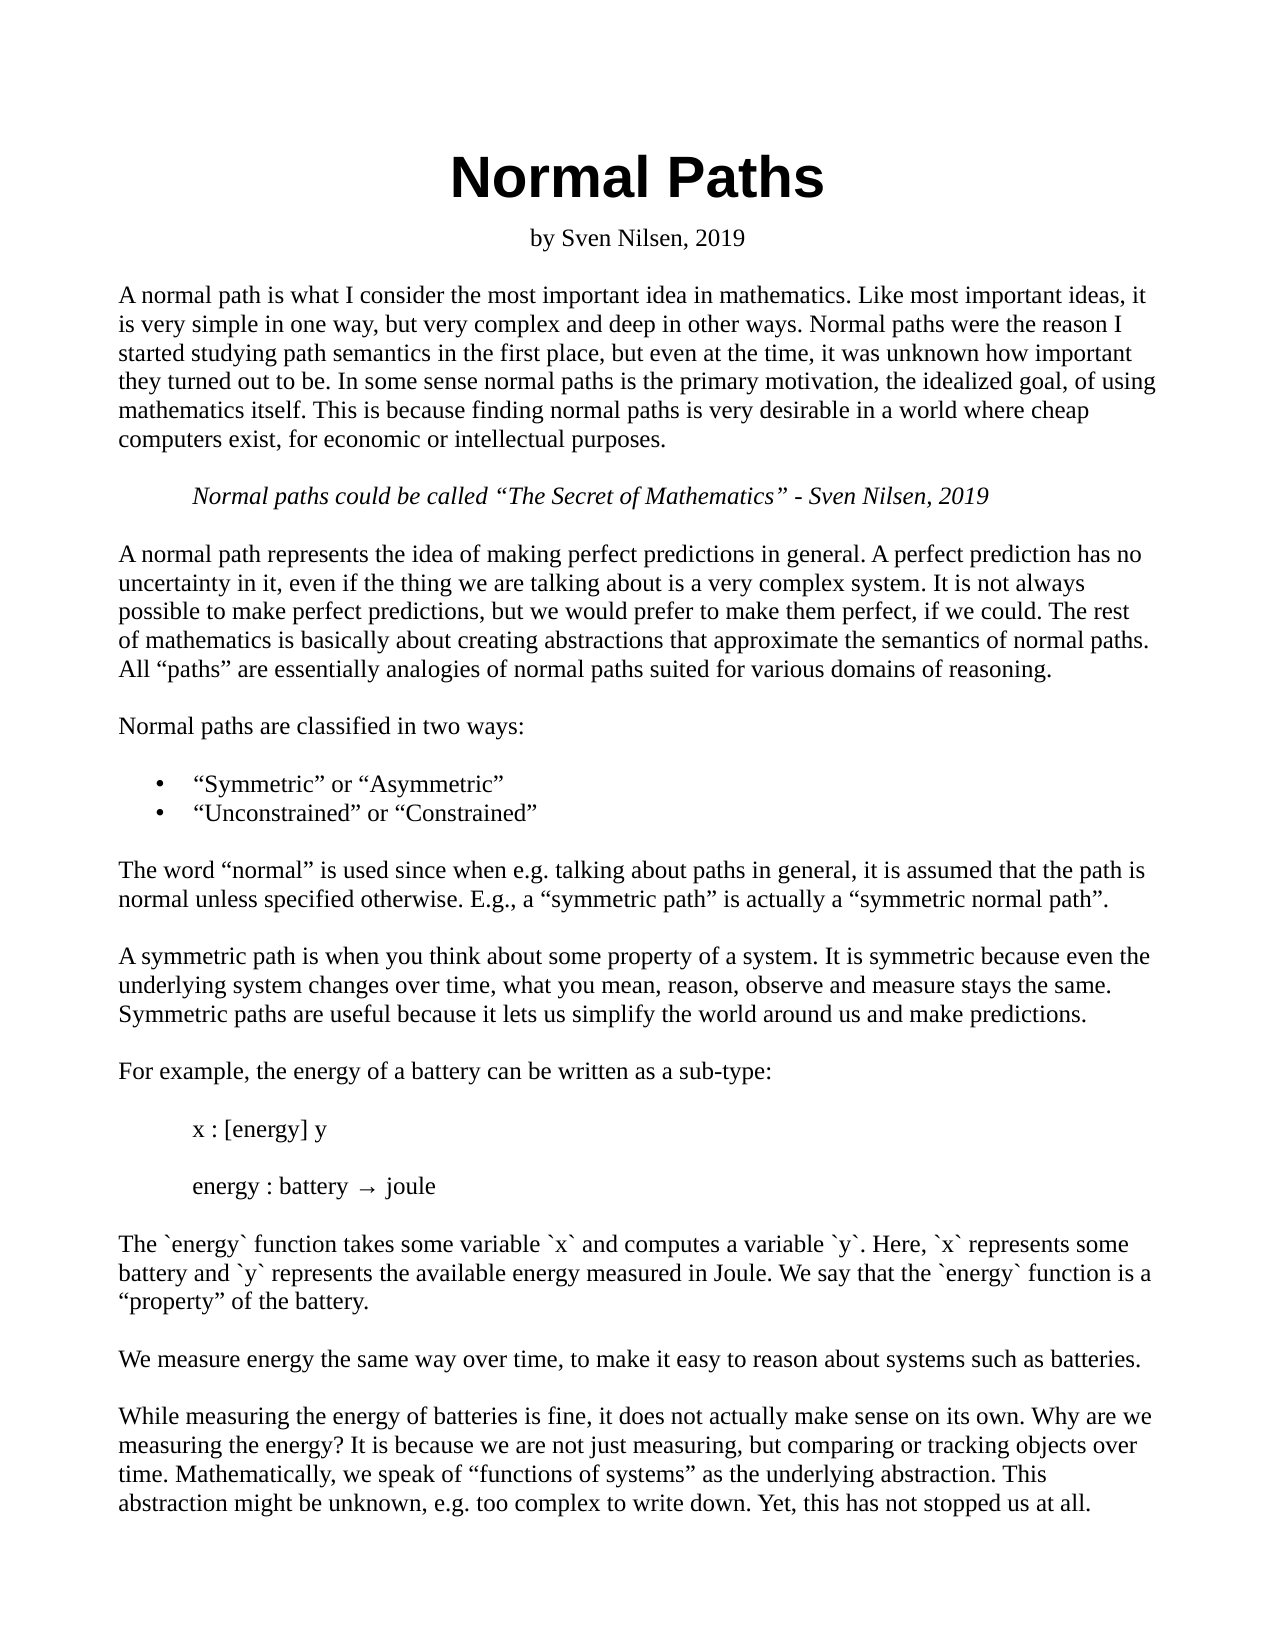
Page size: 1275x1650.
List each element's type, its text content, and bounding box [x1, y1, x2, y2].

text We measure energy the same way over time, to make it easy to reason about systems such as batteries. [118, 1344, 1157, 1373]
text Normal paths are classified in two ways: [118, 711, 1157, 740]
text energy : battery → joule [118, 1171, 1157, 1200]
list “Unconstrained” or “Constrained” [156, 798, 1157, 826]
title Normal Paths [118, 143, 1157, 210]
text The `energy` function takes some variable `x` and computes a variable `y`. Here, `x` represents some battery and `y` represents the available energy measured in Joule. We say that the `energy` function is a “property” of the battery. [118, 1229, 1157, 1315]
text A normal path is what I consider the most important idea in mathematics. Like most important ideas, it is very simple in one way, but very complex and deep in other ways. Normal paths were the reason I started studying path semantics in the first place, but even at the time, it was unknown how important they turned out to be. In some sense normal paths is the primary motivation, the idealized goal, of using mathematics itself. This is because finding normal paths is very desirable in a world where cheap computers exist, for economic or intellectual purposes. [118, 280, 1157, 453]
text x : [energy] y [118, 1114, 1157, 1143]
list “Symmetric” or “Asymmetric” [156, 769, 1157, 798]
text A normal path represents the idea of making perfect predictions in general. A perfect prediction has no uncertainty in it, even if the thing we are talking about is a very complex system. It is not always possible to make perfect predictions, but we would prefer to make them perfect, if we could. The rest of mathematics is basically about creating abstractions that approximate the semantics of normal paths. All “paths” are essentially analogies of normal paths suited for various domains of reasoning. [118, 539, 1157, 683]
text While measuring the energy of batteries is fine, it does not actually make sense on its own. Why are we measuring the energy? It is because we are not just measuring, but comparing or tracking objects over time. Mathematically, we speak of “functions of systems” as the underlying abstraction. This abstraction might be unknown, e.g. too complex to write down. Yet, this has not stopped us at all. [118, 1401, 1157, 1516]
text The word “normal” is used since when e.g. talking about paths in general, it is assumed that the path is normal unless specified otherwise. E.g., a “symmetric path” is actually a “symmetric normal path”. [118, 855, 1157, 913]
text Normal paths could be called “The Secret of Mathematics” - Sven Nilsen, 2019 [118, 481, 1157, 510]
text by Sven Nilsen, 2019 [118, 223, 1157, 251]
text A symmetric path is when you think about some property of a system. It is symmetric because even the underlying system changes over time, what you mean, reason, observe and measure stays the same. Symmetric paths are useful because it lets us simplify the world around us and make predictions. [118, 941, 1157, 1028]
text For example, the energy of a battery can be written as a sub-type: [118, 1056, 1157, 1085]
